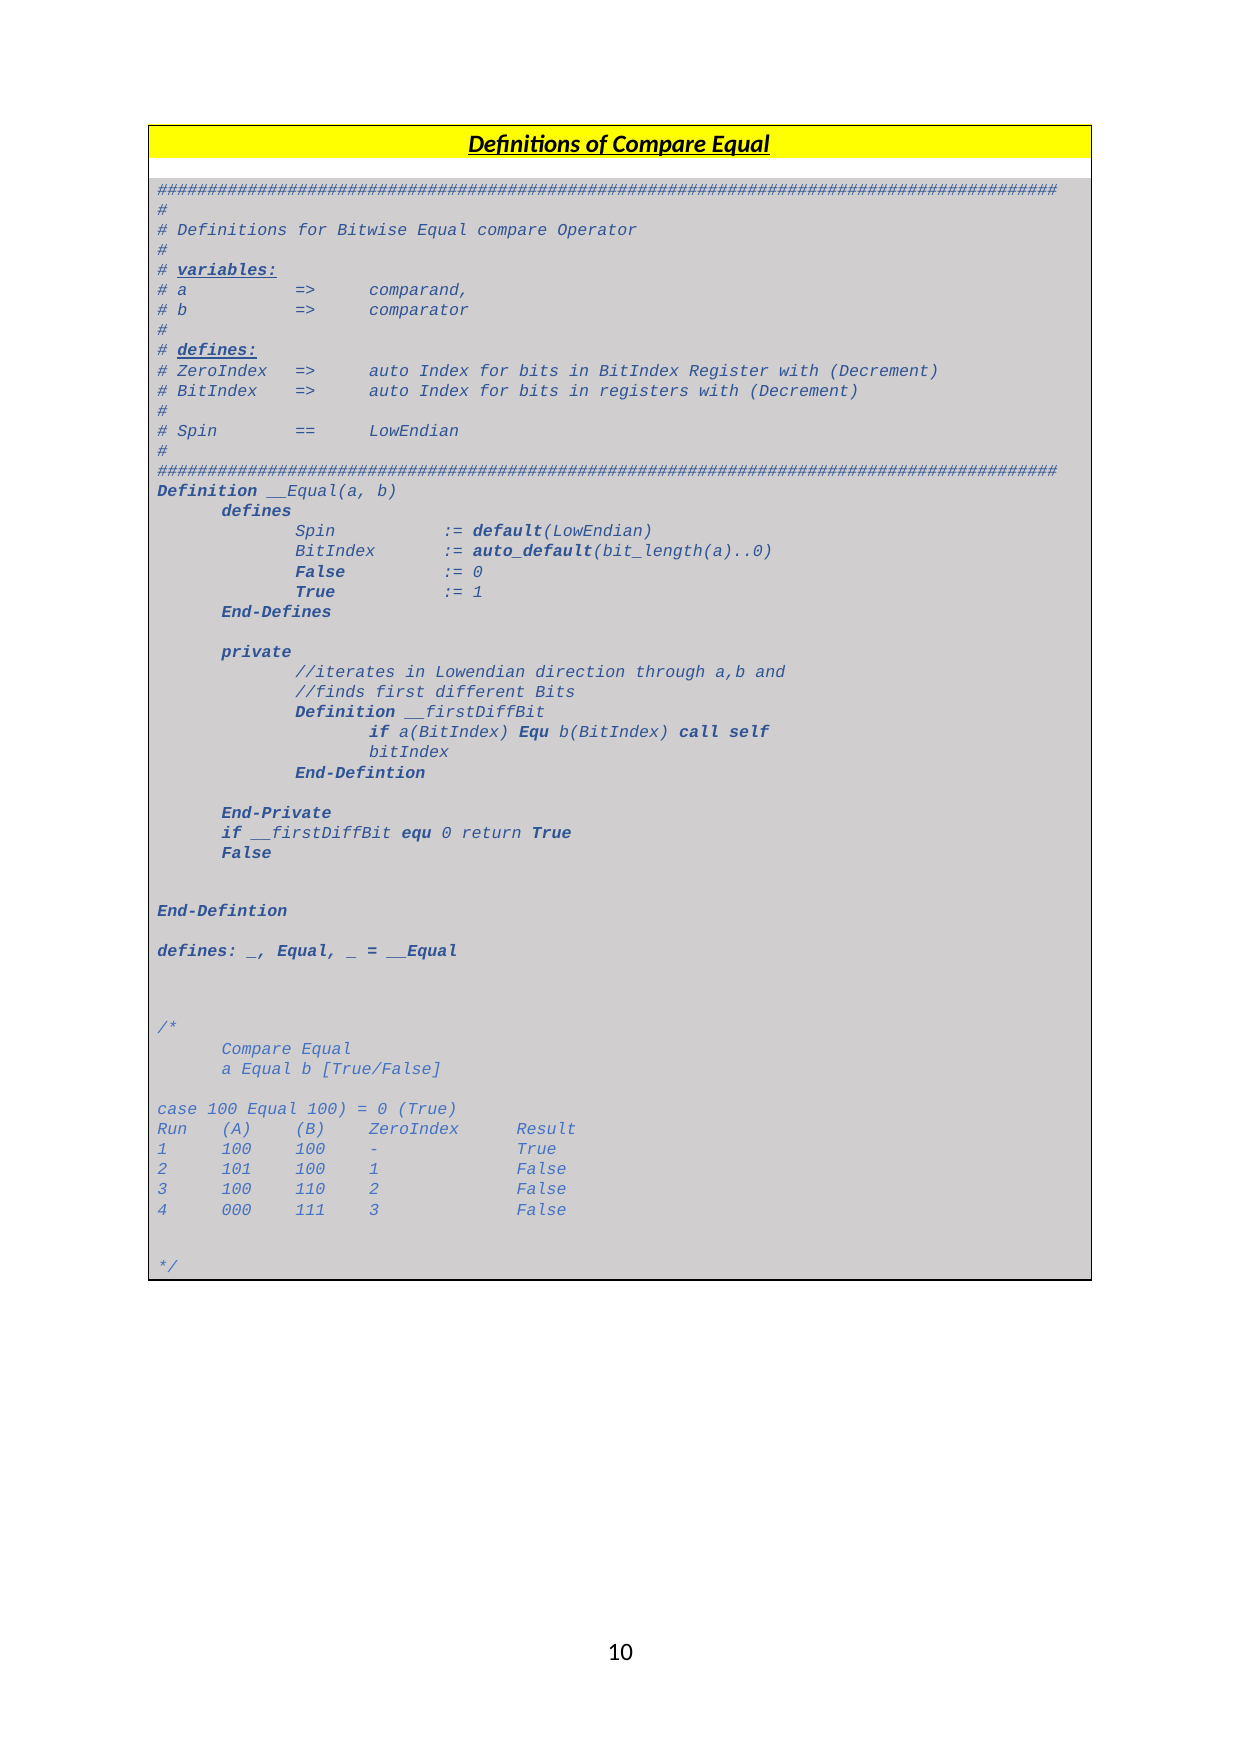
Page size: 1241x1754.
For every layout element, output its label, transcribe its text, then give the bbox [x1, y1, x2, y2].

text ########################################################################################## # # Definitions for Bitwise Equal compare Operator # # variables: # a => comparand, # b => comparator # # defines: # ZeroIndex => auto Index for bits in BitIndex Register with (Decrement) # BitIndex => auto Index for bits in registers with (Decrement) # # Spin == LowEndian # ########################################################################################## Definition __Equal(a, b) defines Spin := default(LowEndian) BitIndex := auto_default(bit_length(a)..0) False := 0 True := 1 End-Defines private //iterates in Lowendian direction through a,b and //finds first different Bits Definition __firstDiffBit if a(BitIndex) Equ b(BitIndex) call self bitIndex End-Defintion End-Private if __firstDiffBit equ 0 return True False [149, 178, 1091, 863]
text */ [149, 1256, 1091, 1279]
subtitle Definitions of Compare Equal [149, 126, 1091, 158]
text /* Compare Equal a Equal b [True/False] case 100 Equal 100) = 0 (True) Run (A) (B) ZeroIndex Result 1 100 100 - True 2 101 100 1 False 3 100 110 2 False 4 000 111 3 False [149, 997, 1091, 1220]
text End-Defintion defines: _, Equal, _ = __Equal [149, 899, 1091, 961]
